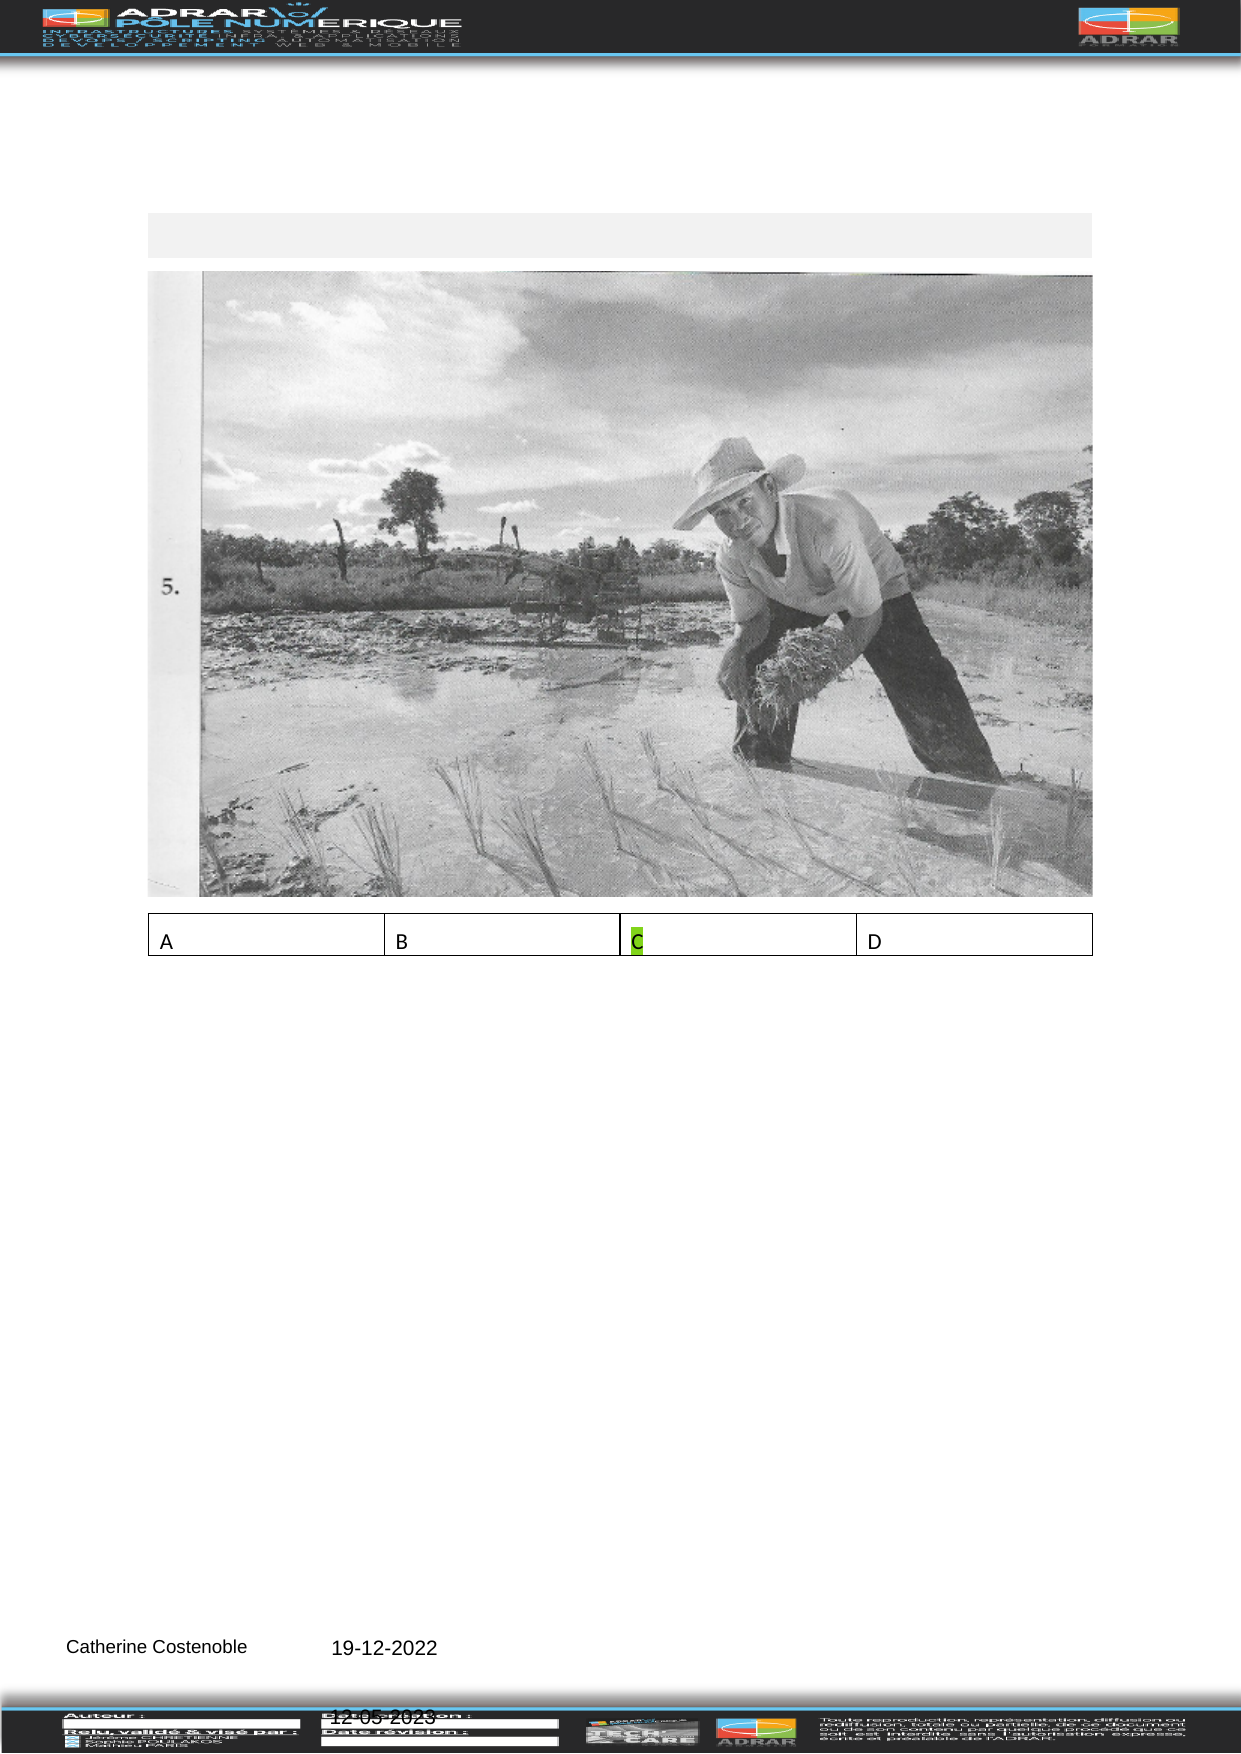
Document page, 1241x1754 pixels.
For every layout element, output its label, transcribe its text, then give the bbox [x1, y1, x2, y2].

picture [1, 1742, 1241, 1753]
table_header C [621, 914, 856, 955]
table_header B [385, 914, 619, 955]
picture [0, 0, 1241, 10]
table_header D [857, 914, 1092, 955]
picture [147, 271, 1093, 897]
table_header A [149, 914, 384, 955]
